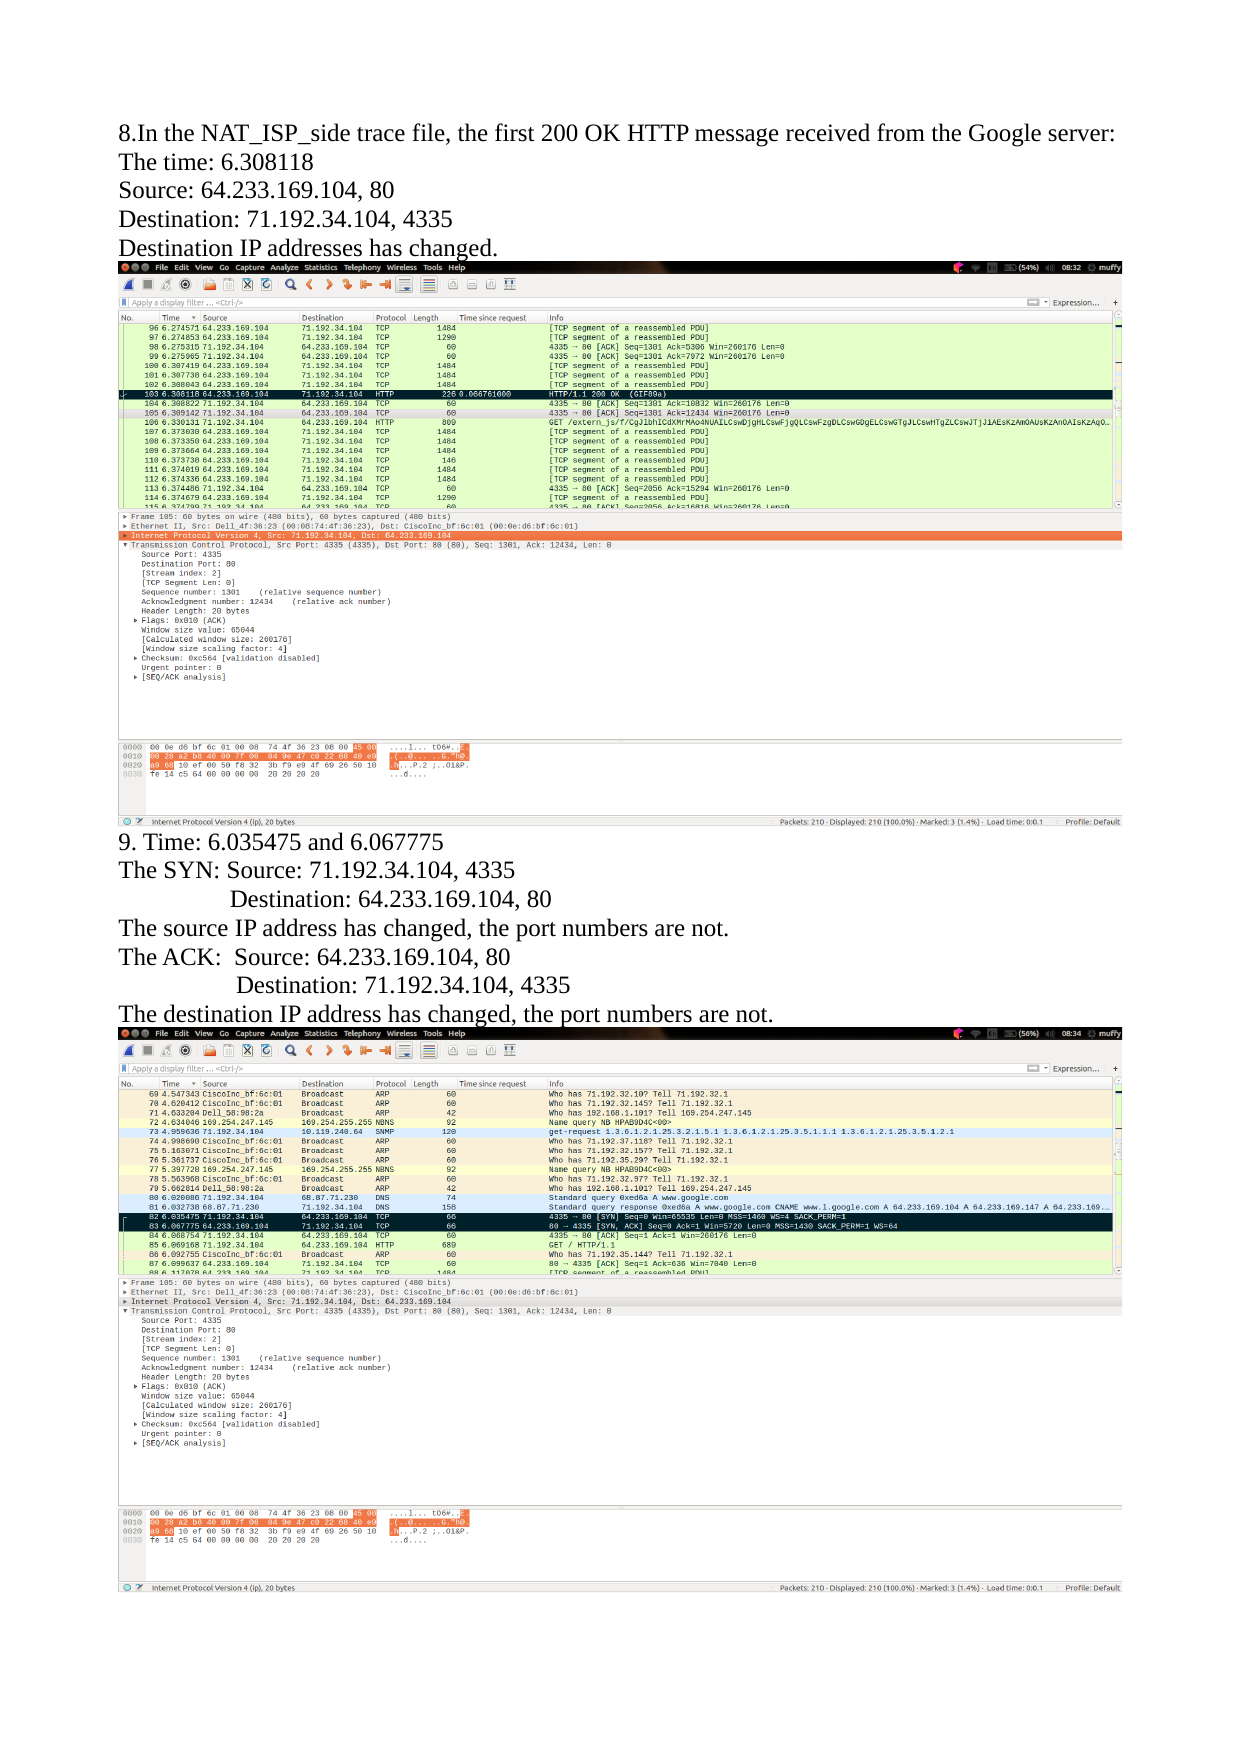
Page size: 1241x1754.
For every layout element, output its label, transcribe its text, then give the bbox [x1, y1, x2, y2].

text Destination: 71.192.34.104, 4335 [118, 204, 1122, 233]
picture [118, 1027, 1123, 1593]
text The time: 6.308118 [118, 147, 1122, 176]
text The SYN: Source: 71.192.34.104, 4335 [118, 855, 1122, 884]
text 8.In the NAT_ISP_side trace file, the first 200 OK HTTP message received from the Google server: [118, 118, 1122, 147]
text The source IP address has changed, the port numbers are not. [118, 913, 1122, 942]
text 9. Time: 6.035475 and 6.067775 [118, 827, 1122, 855]
text Destination: 71.192.34.104, 4335 [118, 970, 1122, 999]
text Source: 64.233.169.104, 80 [118, 176, 1122, 204]
text The destination IP address has changed, the port numbers are not. [118, 999, 1122, 1027]
text Destination IP addresses has changed. [118, 233, 1122, 261]
picture [118, 261, 1123, 827]
text Destination: 64.233.169.104, 80 [118, 884, 1122, 913]
text The ACK: Source: 64.233.169.104, 80 [118, 942, 1122, 970]
